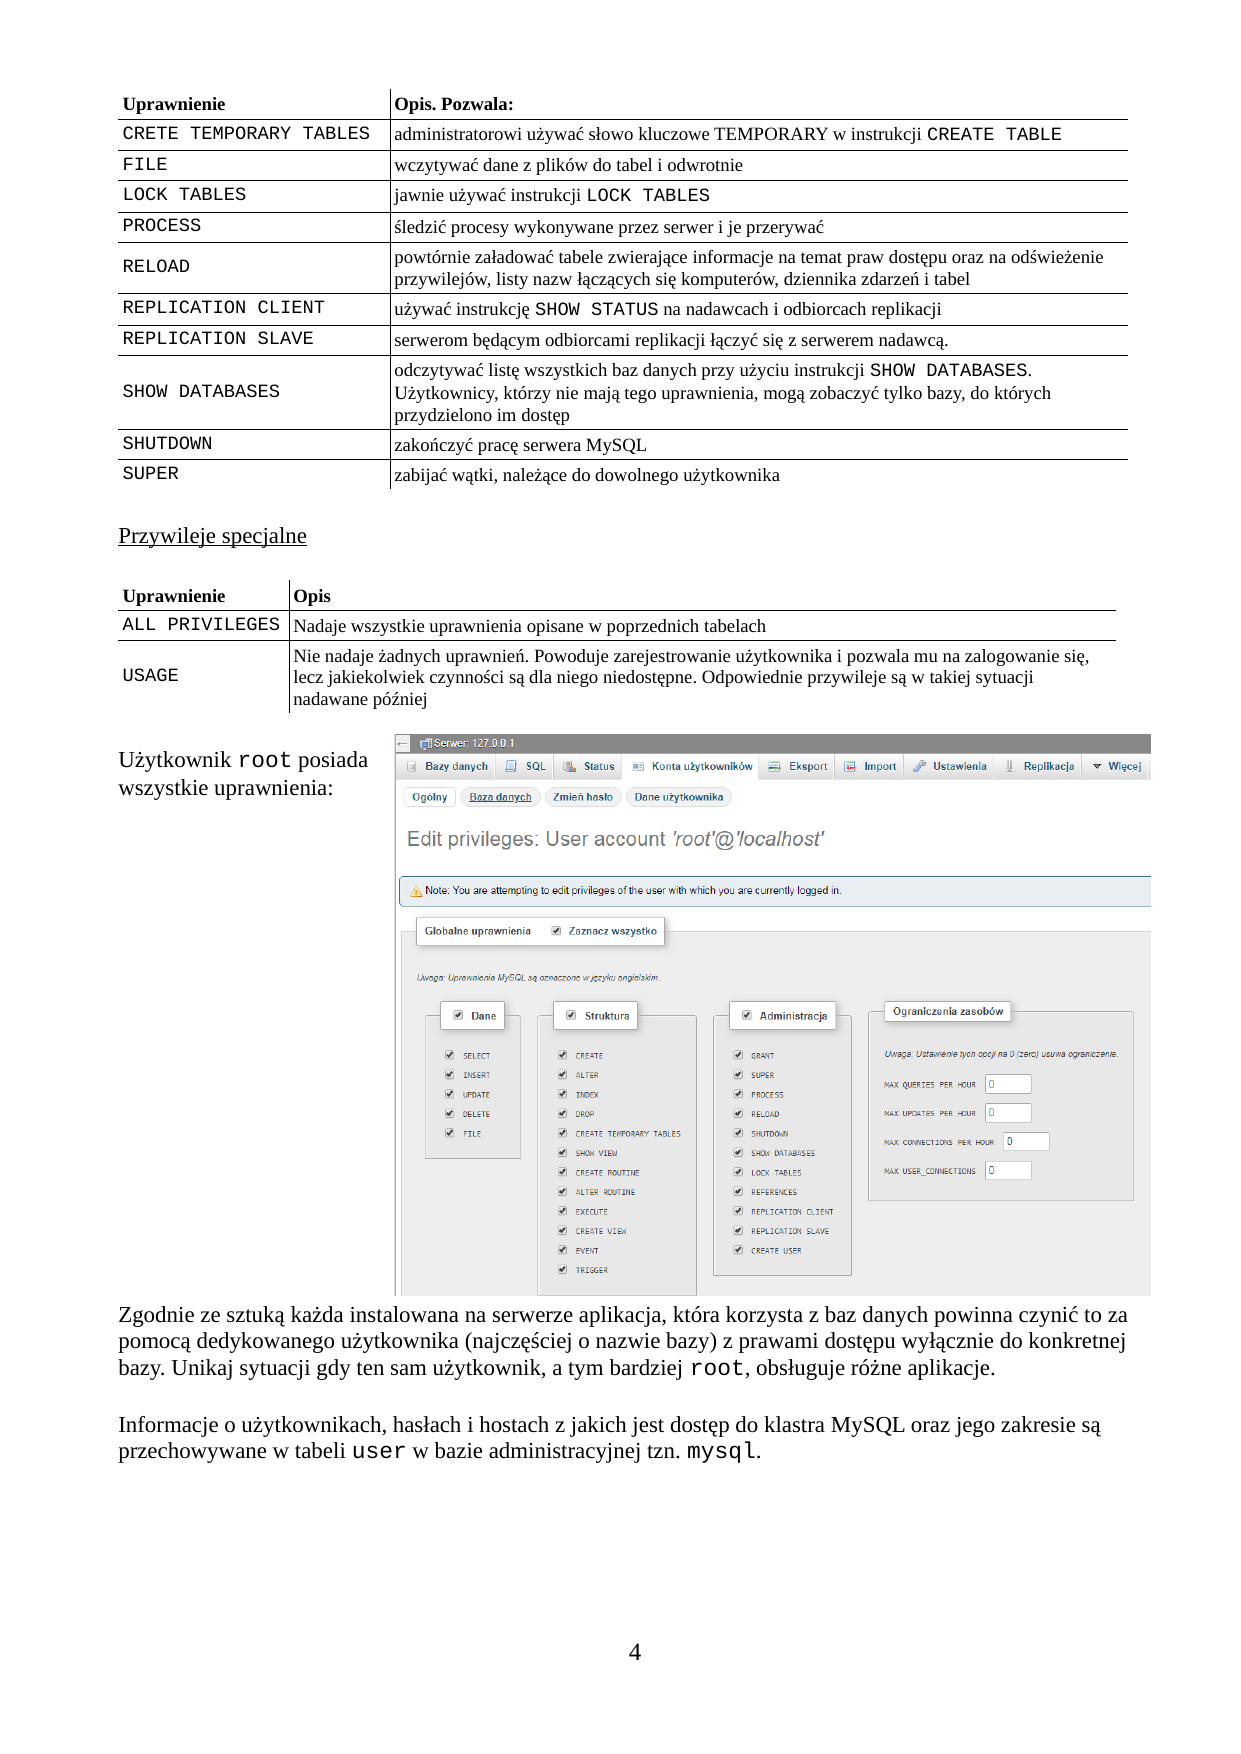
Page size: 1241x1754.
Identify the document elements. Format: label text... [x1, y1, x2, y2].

text Przywileje specjalne [118, 522, 1152, 548]
table_header Uprawnienie [118, 89, 390, 118]
table_cell zabijać wątki, należące do dowolnego użytkownika [391, 460, 1127, 489]
table_header Opis [290, 580, 1116, 610]
table_cell śledzić procesy wykonywane przez serwer i je przerywać [391, 213, 1127, 242]
table_cell PROCESS [118, 213, 390, 242]
table_cell Nadaje wszystkie uprawnienia opisane w poprzednich tabelach [290, 611, 1116, 640]
table_cell powtórnie załadować tabele zwierające informacje na temat praw dostępu oraz na odświeżenie przywilejów, listy nazw łączących się komputerów, dziennika zdarzeń i tabel [391, 243, 1127, 293]
table_cell USAGE [118, 641, 289, 713]
table_cell ALL PRIVILEGES [118, 611, 289, 640]
table_cell wczytywać dane z plików do tabel i odwrotnie [391, 151, 1127, 180]
table_cell używać instrukcję SHOW STATUS na nadawcach i odbiorcach replikacji [391, 294, 1127, 325]
table_cell RELOAD [118, 243, 390, 293]
table_cell LOCK TABLES [118, 181, 390, 212]
table_cell SHUTDOWN [118, 430, 390, 459]
table_cell REPLICATION CLIENT [118, 294, 390, 325]
text Zgodnie ze sztuką każda instalowana na serwerze aplikacja, która korzysta z baz danych powinna czynić to za pomocą dedykowanego użytkownika (najczęściej o nazwie bazy) z prawami dostępu wyłącznie do konkretnej bazy. Unikaj sytuacji gdy ten sam użytkownik, a tym bardziej root, obsługuje różne aplikacje. [118, 1301, 1152, 1382]
table_cell REPLICATION SLAVE [118, 326, 390, 355]
text Informacje o użytkownikach, hasłach i hostach z jakich jest dostęp do klastra MySQL oraz jego zakresie są przechowywane w tabeli user w bazie administracyjnej tzn. mysql. [118, 1411, 1152, 1465]
table_cell CRETE TEMPORARY TABLES [118, 120, 390, 150]
table_cell odczytywać listę wszystkich baz danych przy użyciu instrukcji SHOW DATABASES. Użytkownicy, którzy nie mają tego uprawnienia, mogą zobaczyć tylko bazy, do których przydzielono im dostęp [391, 356, 1127, 429]
picture [394, 734, 1151, 1296]
table_cell administratorowi używać słowo kluczowe TEMPORARY w instrukcji CREATE TABLE [391, 120, 1127, 150]
table_cell jawnie używać instrukcji LOCK TABLES [391, 181, 1127, 212]
text Użytkownik root posiada wszystkie uprawnienia: [118, 746, 394, 800]
table_cell serwerom będącym odbiorcami replikacji łączyć się z serwerem nadawcą. [391, 326, 1127, 355]
table_header Uprawnienie [118, 580, 289, 610]
table_cell Nie nadaje żadnych uprawnień. Powoduje zarejestrowanie użytkownika i pozwala mu na zalogowanie się, lecz jakiekolwiek czynności są dla niego niedostępne. Odpowiednie przywileje są w takiej sytuacji nadawane później [290, 641, 1116, 713]
table_header Opis. Pozwala: [391, 89, 1127, 118]
table_cell zakończyć pracę serwera MySQL [391, 430, 1127, 459]
table_cell SHOW DATABASES [118, 356, 390, 429]
table_cell FILE [118, 151, 390, 180]
table_cell SUPER [118, 460, 390, 489]
